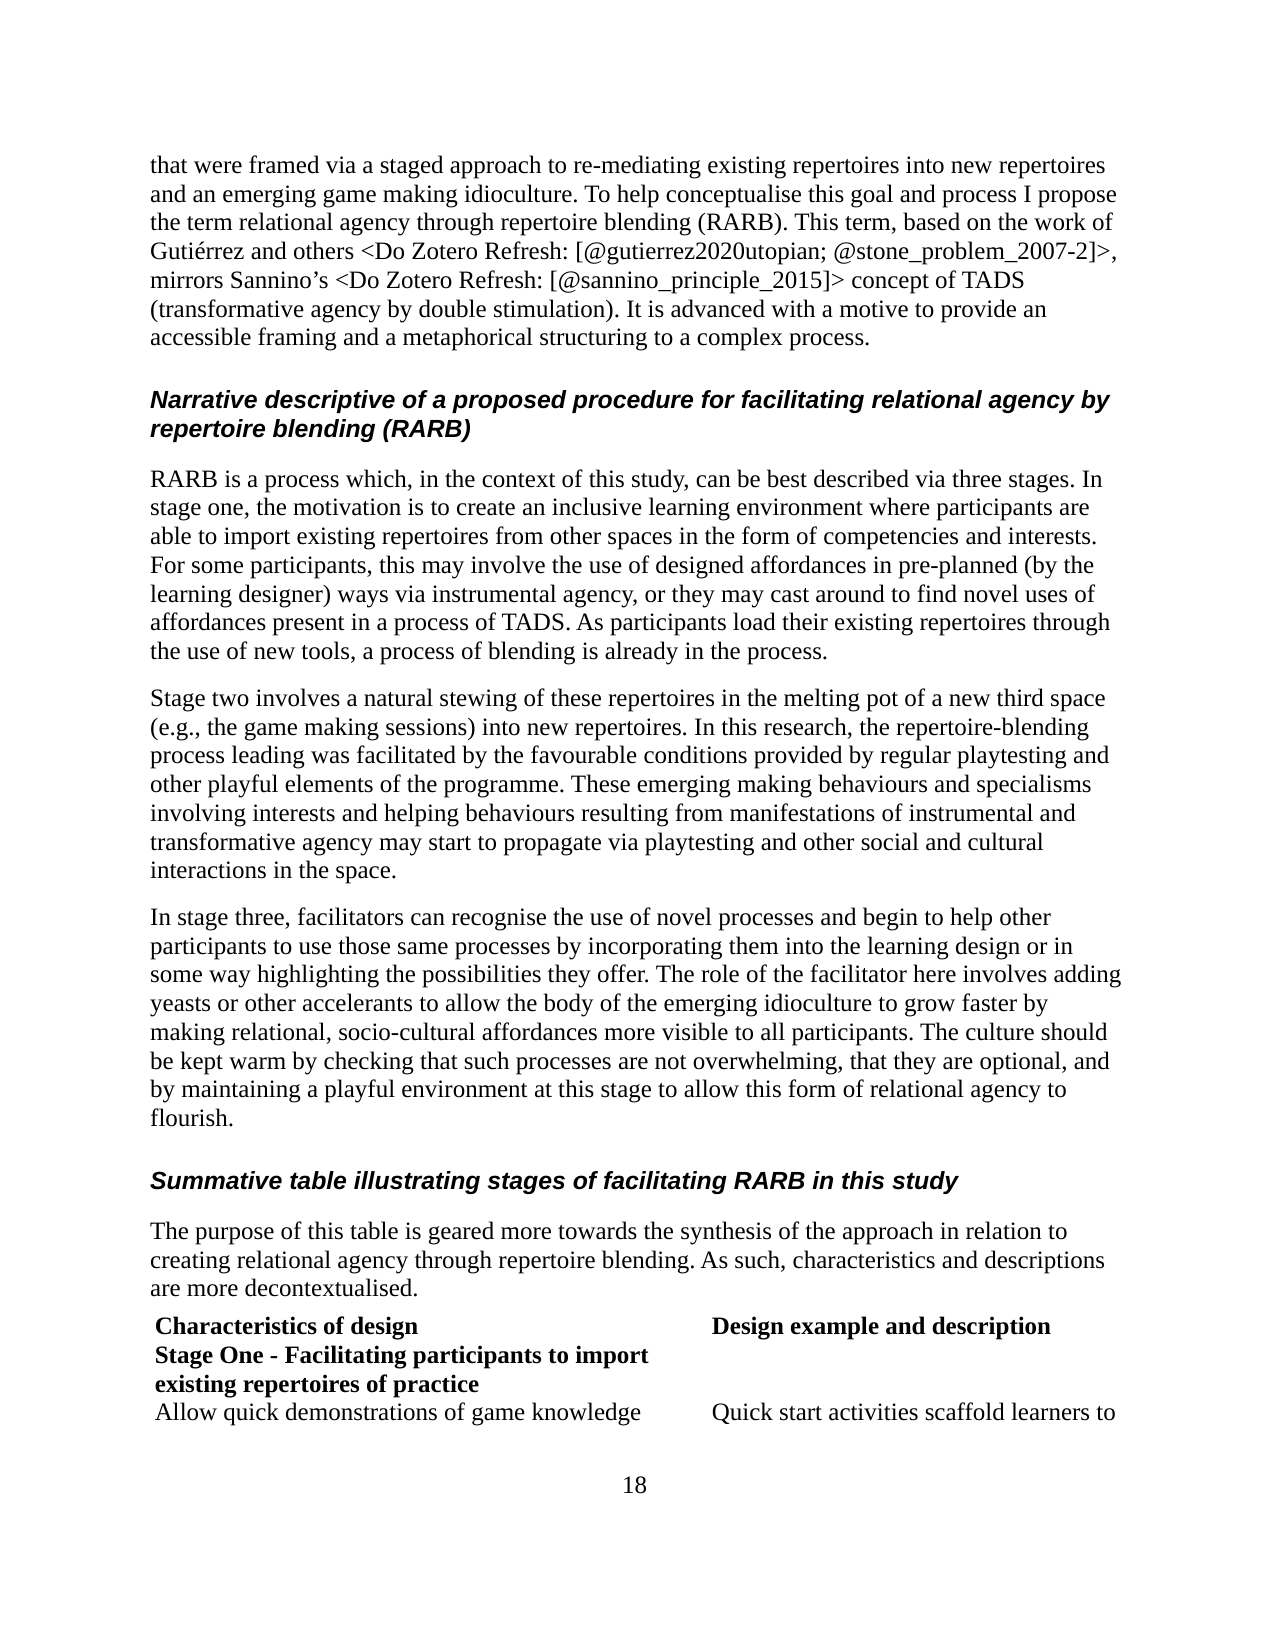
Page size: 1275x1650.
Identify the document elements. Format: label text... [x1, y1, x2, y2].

subtitle Summative table illustrating stages of facilitating RARB in this study [150, 1166, 1125, 1194]
table_header Design example and description [707, 1311, 1125, 1340]
text The purpose of this table is geared more towards the synthesis of the approach in relation to creating relational agency through repertoire blending. As such, characteristics and descriptions are more decontextualised. [150, 1216, 1125, 1302]
table_cell Allow quick demonstrations of game knowledge [150, 1398, 707, 1426]
table_header Characteristics of design [150, 1311, 707, 1340]
text RARB is a process which, in the context of this study, can be best described via three stages. In stage one, the motivation is to create an inclusive learning environment where participants are able to import existing repertoires from other spaces in the form of competencies and interests. For some participants, this may involve the use of designed affordances in pre-planned (by the learning designer) ways via instrumental agency, or they may cast around to find novel uses of affordances present in a process of TADS. As participants load their existing repertoires through the use of new tools, a process of blending is already in the process. [150, 464, 1125, 665]
text that were framed via a staged approach to re-mediating existing repertoires into new repertoires and an emerging game making idioculture. To help conceptualise this goal and process I propose the term relational agency through repertoire blending (RARB). This term, based on the work of Gutiérrez and others <Do Zotero Refresh: [@gutierrez2020utopian; @stone_problem_2007-2]>, mirrors Sannino’s <Do Zotero Refresh: [@sannino_principle_2015]> concept of TADS (transformative agency by double stimulation). It is advanced with a motive to provide an accessible framing and a metaphorical structuring to a complex process. [150, 150, 1125, 351]
text In stage three, facilitators can recognise the use of novel processes and begin to help other participants to use those same processes by incorporating them into the learning design or in some way highlighting the possibilities they offer. The role of the facilitator here involves adding yeasts or other accelerants to allow the body of the emerging idioculture to grow faster by making relational, socio-cultural affordances more visible to all participants. The culture should be kept warm by checking that such processes are not overwhelming, that they are optional, and by maintaining a playful environment at this stage to allow this form of relational agency to flourish. [150, 902, 1125, 1132]
table_cell Stage One - Facilitating participants to import existing repertoires of practice [150, 1340, 707, 1397]
subtitle Narrative descriptive of a proposed procedure for facilitating relational agency by repertoire blending (RARB) [150, 385, 1125, 442]
text Stage two involves a natural stewing of these repertoires in the melting pot of a new third space (e.g., the game making sessions) into new repertoires. In this research, the repertoire-blending process leading was facilitated by the favourable conditions provided by regular playtesting and other playful elements of the programme. These emerging making behaviours and specialisms involving interests and helping behaviours resulting from manifestations of instrumental and transformative agency may start to propagate via playtesting and other social and cultural interactions in the space. [150, 683, 1125, 884]
table_cell [707, 1340, 1125, 1397]
table_cell Quick start activities scaffold learners to [707, 1398, 1125, 1426]
